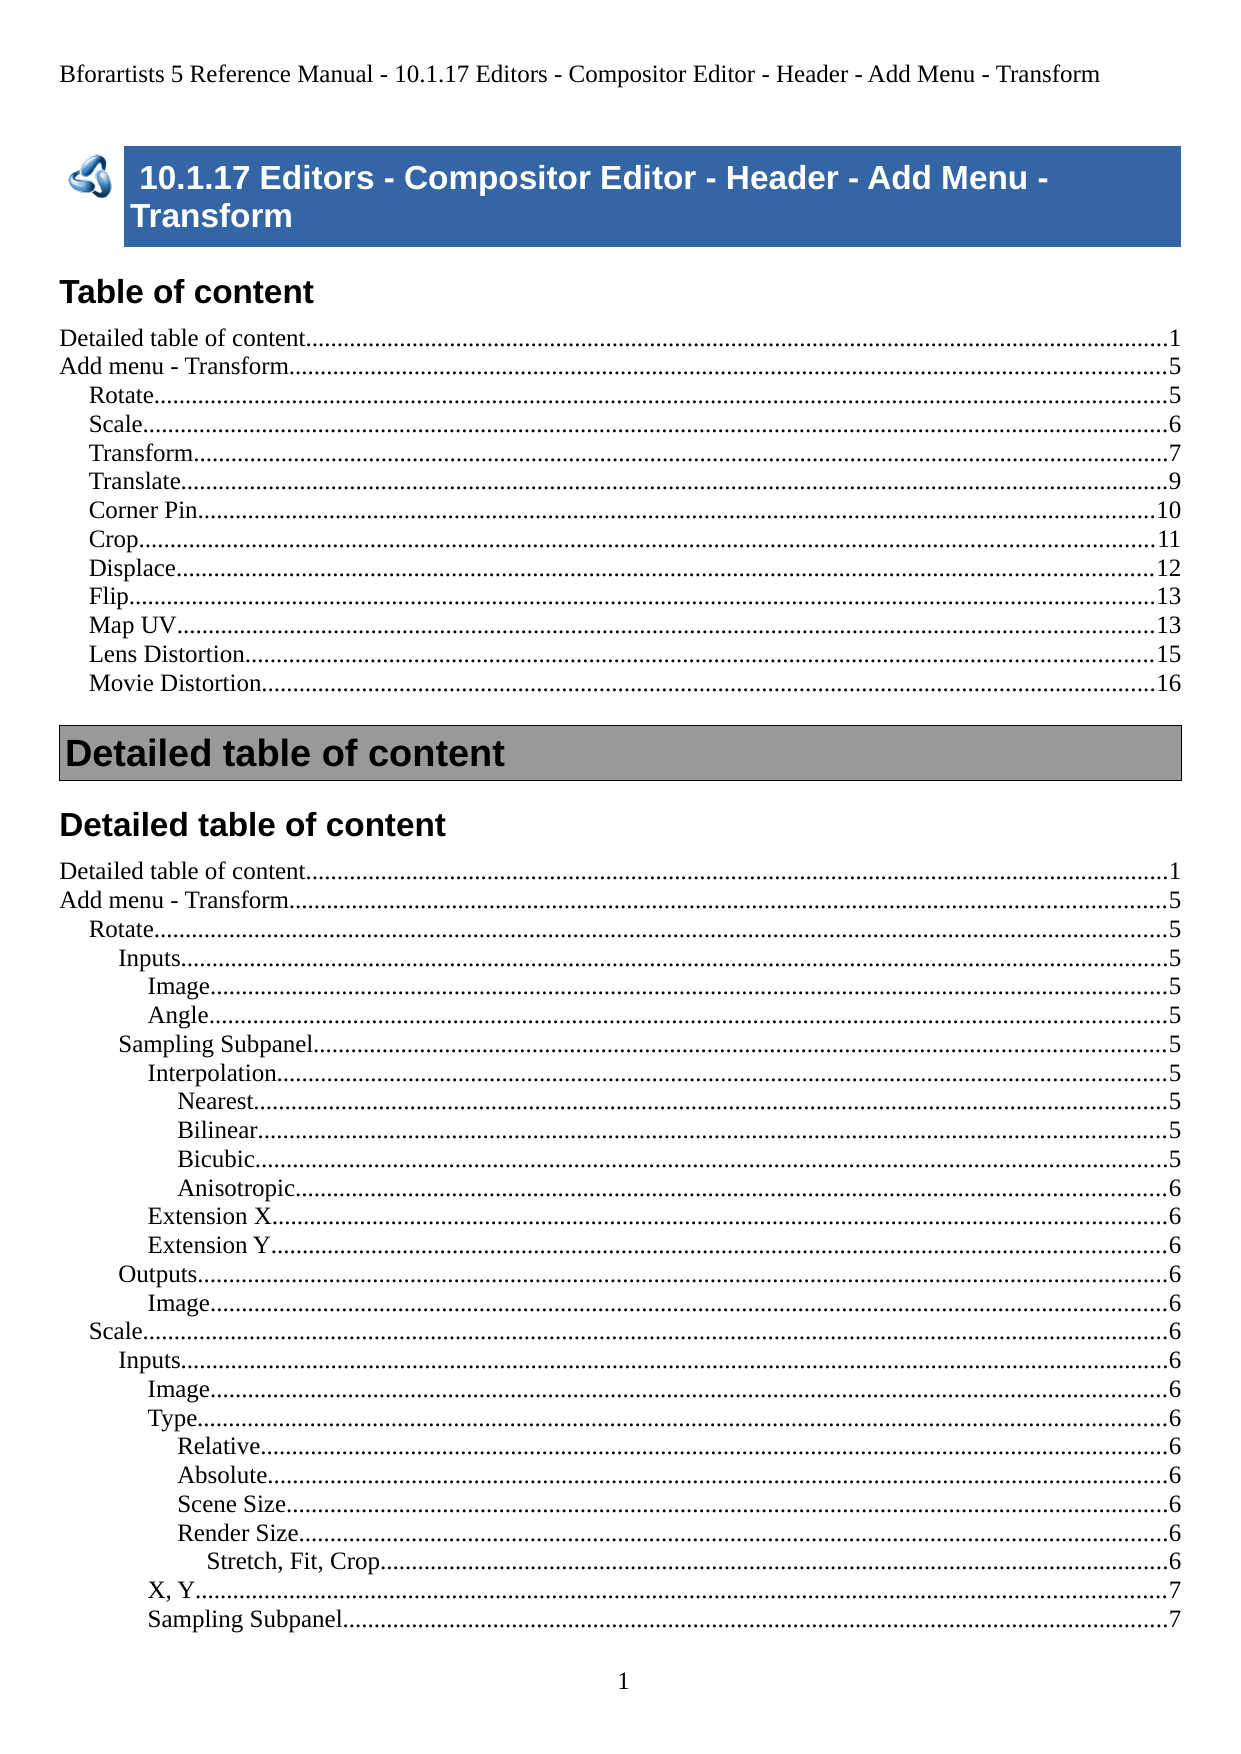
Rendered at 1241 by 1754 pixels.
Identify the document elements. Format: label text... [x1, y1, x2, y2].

text Inputs 5 [118, 943, 1181, 971]
text Extension X 6 [147, 1201, 1181, 1230]
text Inputs 6 [118, 1345, 1181, 1374]
text X, Y 7 [147, 1575, 1181, 1604]
text Interpolation 5 [147, 1058, 1181, 1086]
text Translate 9 [88, 466, 1181, 495]
text Crop 11 [88, 524, 1181, 553]
text Transform 7 [88, 438, 1181, 466]
text Scale 6 [88, 1316, 1181, 1345]
text Angle 5 [147, 1000, 1181, 1029]
text Bicubic 5 [177, 1144, 1181, 1173]
text Displace 12 [88, 553, 1181, 581]
text Render Size 6 [177, 1518, 1181, 1546]
text Sampling Subpanel 5 [118, 1029, 1181, 1058]
text Outputs 6 [118, 1259, 1181, 1288]
text Scene Size 6 [177, 1489, 1181, 1518]
text Image 5 [147, 971, 1181, 1000]
picture [65, 152, 114, 201]
text Add menu - Transform 5 [59, 351, 1181, 380]
text Detailed table of content 1 [59, 323, 1181, 351]
text Rotate 5 [88, 914, 1181, 943]
text Bilinear 5 [177, 1115, 1181, 1144]
text Flip 13 [88, 581, 1181, 610]
text Scale 6 [88, 409, 1181, 438]
table_header 10.1.17 Editors - Compositor Editor - Header - Add Menu - Transform [124, 146, 1181, 247]
subtitle Detailed table of content [59, 805, 1181, 844]
subtitle Table of content [59, 272, 1181, 310]
table_header Detailed table of content [60, 726, 1181, 780]
text Anisotropic 6 [177, 1173, 1181, 1201]
text Absolute 6 [177, 1460, 1181, 1489]
text Corner Pin 10 [88, 495, 1181, 524]
text Relative 6 [177, 1431, 1181, 1460]
text Nearest 5 [177, 1086, 1181, 1115]
text Map UV 13 [88, 610, 1181, 639]
text Lens Distortion 15 [88, 639, 1181, 668]
text Sampling Subpanel 7 [147, 1604, 1181, 1633]
text Extension Y 6 [147, 1230, 1181, 1259]
text Type 6 [147, 1403, 1181, 1431]
text Movie Distortion 16 [88, 668, 1181, 696]
table_header [59, 146, 124, 247]
text Detailed table of content 1 [59, 856, 1181, 885]
text Rotate 5 [88, 380, 1181, 409]
text Add menu - Transform 5 [59, 885, 1181, 914]
text Image 6 [147, 1288, 1181, 1316]
text Image 6 [147, 1374, 1181, 1403]
text Stretch, Fit, Crop 6 [206, 1546, 1181, 1575]
